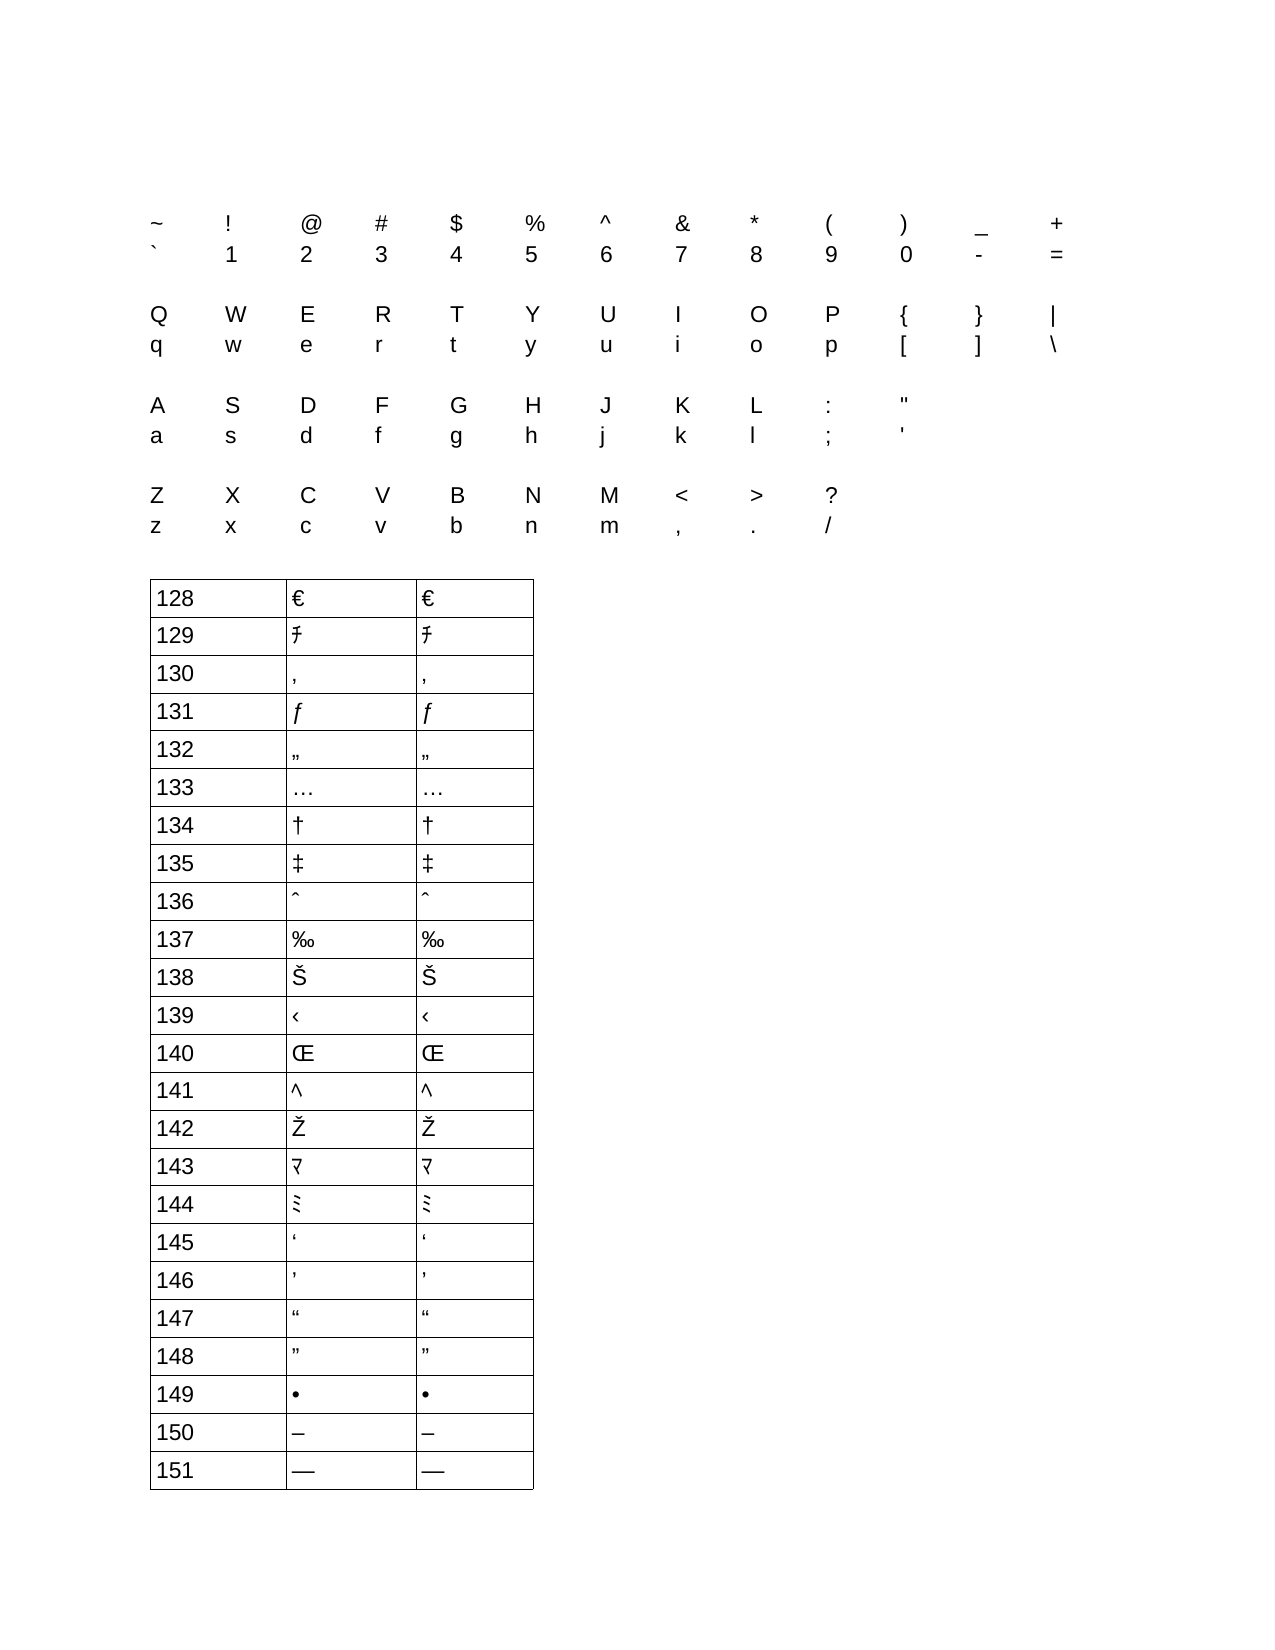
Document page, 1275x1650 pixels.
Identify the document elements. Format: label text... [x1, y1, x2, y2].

table_cell 136 [151, 883, 286, 920]
table_header 128 [151, 580, 286, 617]
table_cell ﾁ [417, 618, 533, 654]
table_cell Ž [287, 1111, 416, 1147]
table_cell 135 [151, 845, 286, 882]
table_cell 148 [151, 1338, 286, 1375]
table_cell – [287, 1414, 416, 1451]
table_cell – [417, 1414, 533, 1451]
table_cell 134 [151, 807, 286, 844]
table_cell ˆ [287, 883, 416, 920]
table_cell 132 [151, 731, 286, 768]
table_cell ﾁ [287, 618, 416, 654]
table_cell Š [287, 959, 416, 996]
text ~ ! @ # $ % ^ & * ( ) _ + [150, 210, 1125, 237]
table_cell 150 [151, 1414, 286, 1451]
table_cell 129 [151, 618, 286, 654]
table_cell 138 [151, 959, 286, 996]
table_cell ﾍ [287, 1073, 416, 1109]
table_cell ‘ [287, 1224, 416, 1261]
table_cell ﾐ [417, 1186, 533, 1223]
table_cell Œ [417, 1035, 533, 1072]
table_cell “ [417, 1300, 533, 1337]
table_cell 146 [151, 1262, 286, 1299]
table_cell ‰ [417, 921, 533, 958]
table_cell 133 [151, 769, 286, 806]
table_cell ˆ [417, 883, 533, 920]
table_cell ‚ [287, 656, 416, 692]
table_cell 137 [151, 921, 286, 958]
text z x c v b n m , . / [150, 512, 1125, 539]
table_cell 142 [151, 1111, 286, 1147]
table_cell 130 [151, 656, 286, 692]
table_cell ” [417, 1338, 533, 1375]
text ` 1 2 3 4 5 6 7 8 9 0 - = [150, 241, 1125, 267]
table_cell 140 [151, 1035, 286, 1072]
table_cell † [287, 807, 416, 844]
table_cell „ [417, 731, 533, 768]
text q w e r t y u i o p [ ] \ [150, 331, 1125, 358]
table_cell ‚ [417, 656, 533, 692]
table_cell 145 [151, 1224, 286, 1261]
table_cell ‹ [287, 997, 416, 1034]
text a s d f g h j k l ; ' [150, 422, 1125, 448]
table_cell ﾏ [417, 1149, 533, 1185]
table_cell 149 [151, 1376, 286, 1413]
table_cell ’ [287, 1262, 416, 1299]
table_cell ‹ [417, 997, 533, 1034]
table_cell — [287, 1452, 416, 1489]
table_cell 143 [151, 1149, 286, 1185]
table_cell 141 [151, 1073, 286, 1109]
table_cell ﾍ [417, 1073, 533, 1109]
text A S D F G H J K L : " [150, 392, 1125, 418]
table_cell ‡ [287, 845, 416, 882]
table_cell Ž [417, 1111, 533, 1147]
table_cell † [417, 807, 533, 844]
table_cell ƒ [287, 694, 416, 730]
table_cell • [287, 1376, 416, 1413]
table_cell ’ [417, 1262, 533, 1299]
text Z X C V B N M < > ? [150, 482, 1125, 509]
table_cell “ [287, 1300, 416, 1337]
table_cell 139 [151, 997, 286, 1034]
table_cell ‰ [287, 921, 416, 958]
table_cell 144 [151, 1186, 286, 1223]
table_cell 131 [151, 694, 286, 730]
text Q W E R T Y U I O P { } | [150, 301, 1125, 327]
table_cell ” [287, 1338, 416, 1375]
table_cell … [287, 769, 416, 806]
table_cell 147 [151, 1300, 286, 1337]
table_cell — [417, 1452, 533, 1489]
table_cell • [417, 1376, 533, 1413]
table_cell ‘ [417, 1224, 533, 1261]
table_cell ‡ [417, 845, 533, 882]
table_cell ƒ [417, 694, 533, 730]
table_cell … [417, 769, 533, 806]
table_cell ﾏ [287, 1149, 416, 1185]
table_cell Š [417, 959, 533, 996]
table_cell 151 [151, 1452, 286, 1489]
table_cell ﾐ [287, 1186, 416, 1223]
table_cell Œ [287, 1035, 416, 1072]
table_header € [417, 580, 533, 617]
table_header € [287, 580, 416, 617]
table_cell „ [287, 731, 416, 768]
